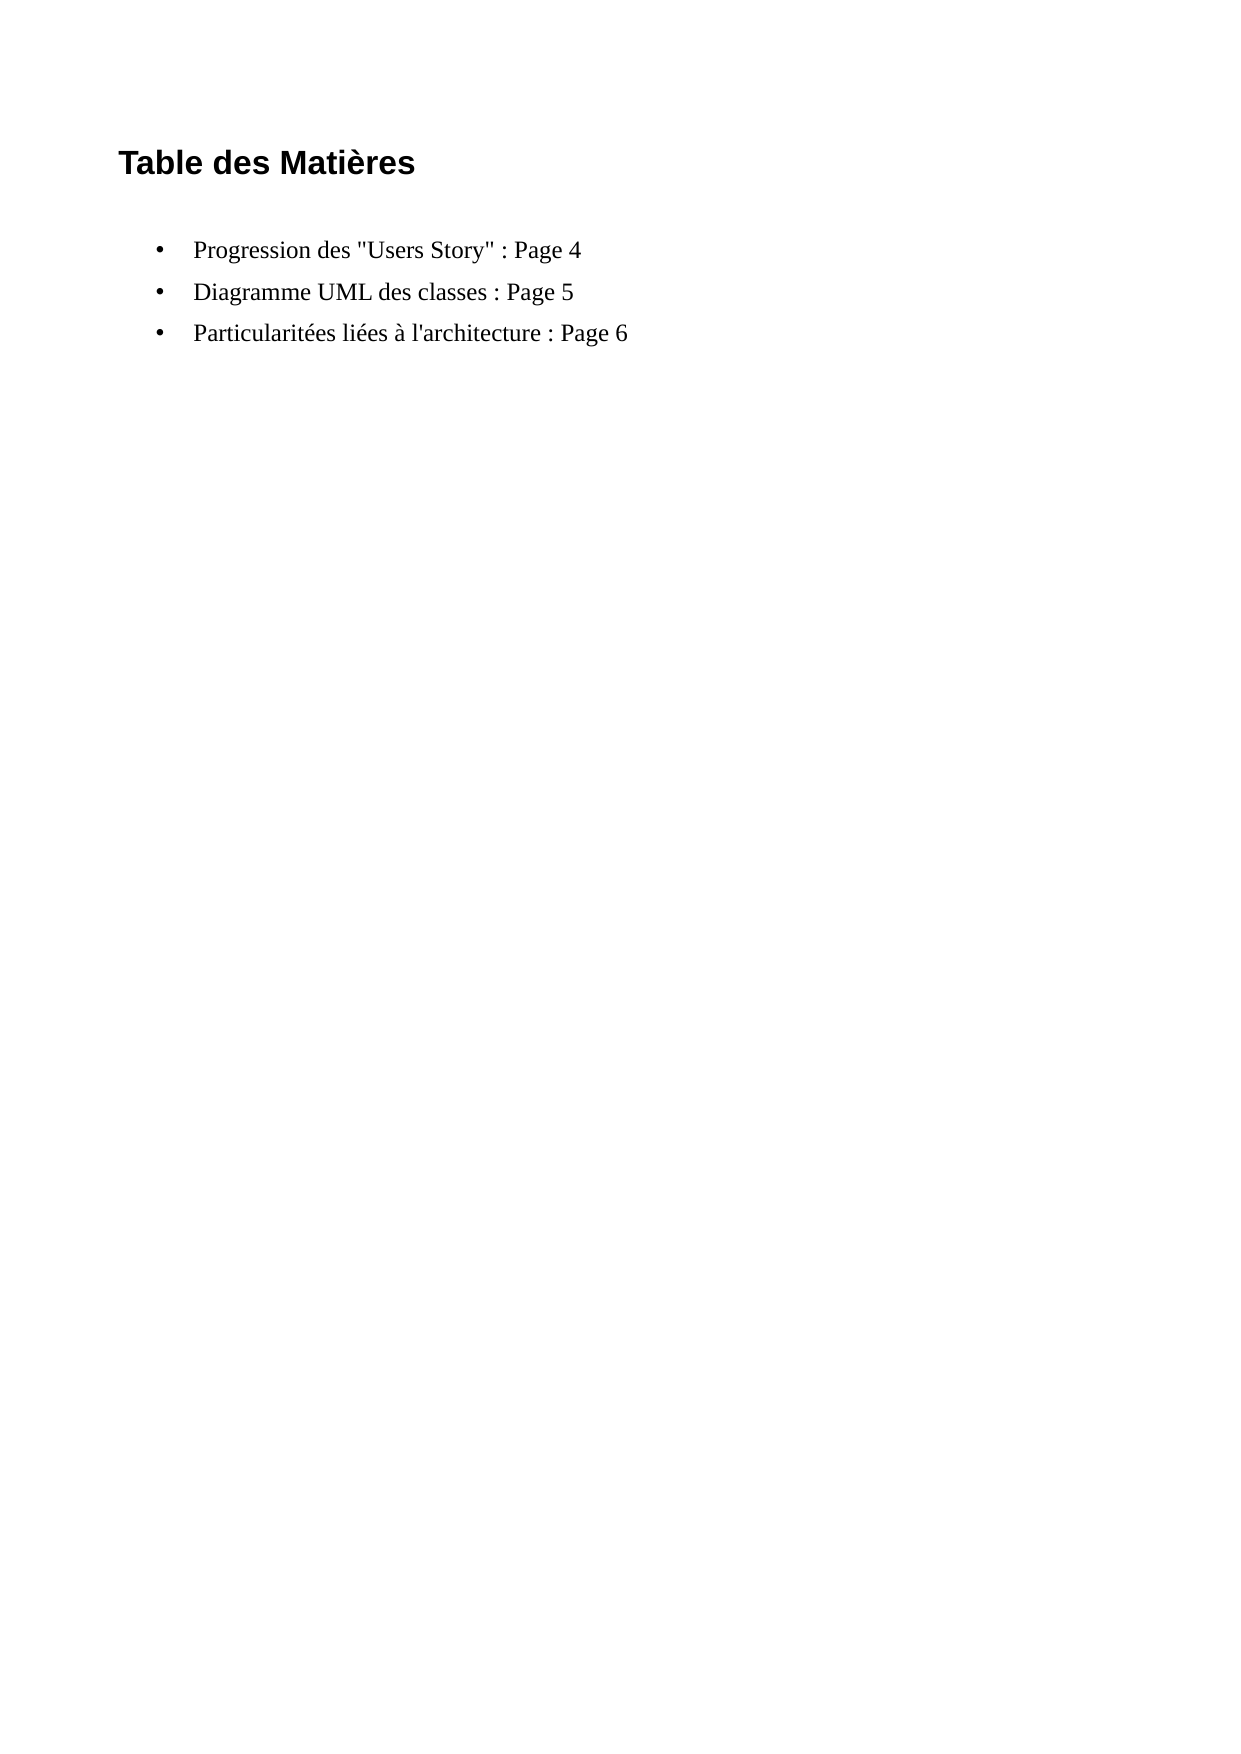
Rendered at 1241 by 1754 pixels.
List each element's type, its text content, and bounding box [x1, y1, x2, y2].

list Progression des "Users Story" : Page 4 [156, 236, 1122, 264]
subtitle Table des Matières [118, 143, 1122, 182]
list Diagramme UML des classes : Page 5 [156, 277, 1122, 306]
list Particularitées liées à l'architecture : Page 6 [156, 318, 1122, 347]
